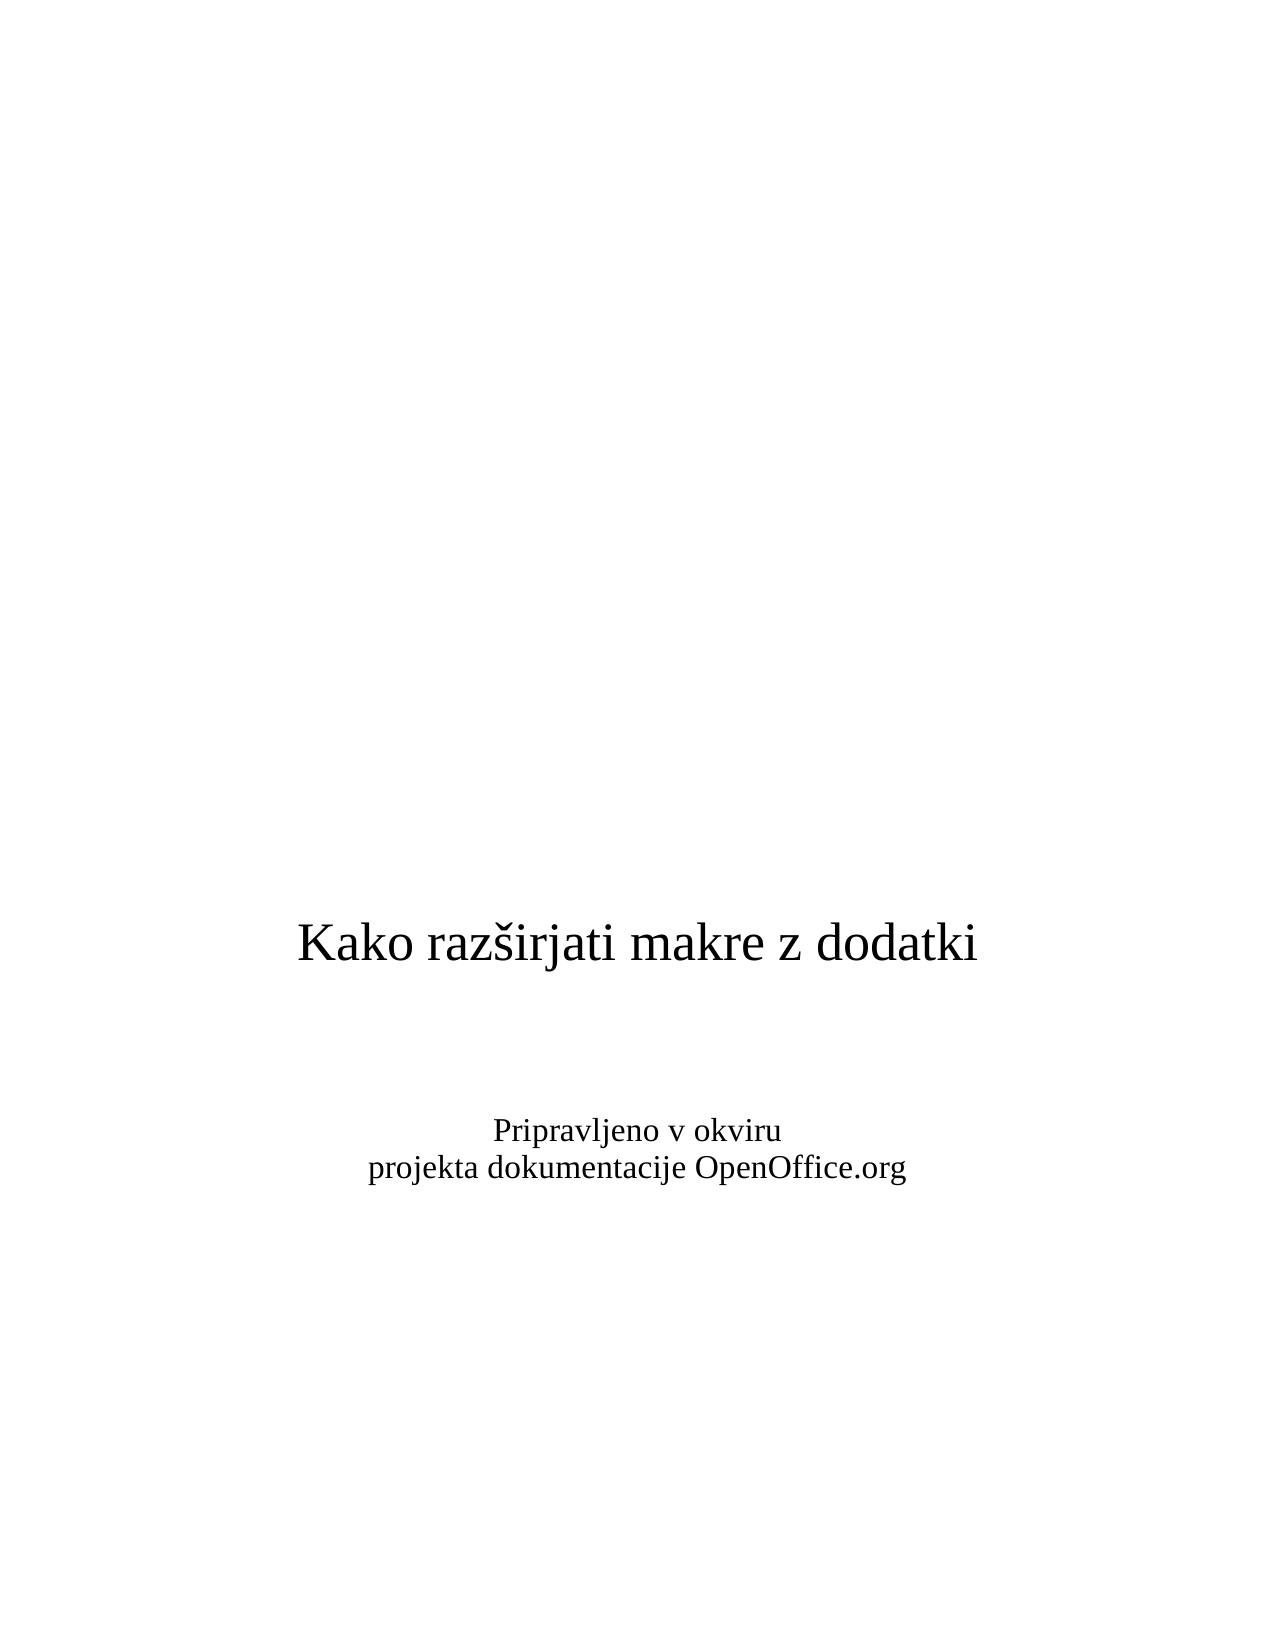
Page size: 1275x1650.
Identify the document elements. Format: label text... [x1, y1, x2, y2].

text Kako razširjati makre z dodatki [118, 912, 1157, 972]
text projekta dokumentacije OpenOffice.org [118, 1149, 1157, 1186]
text Pripravljeno v okviru [118, 1112, 1157, 1149]
